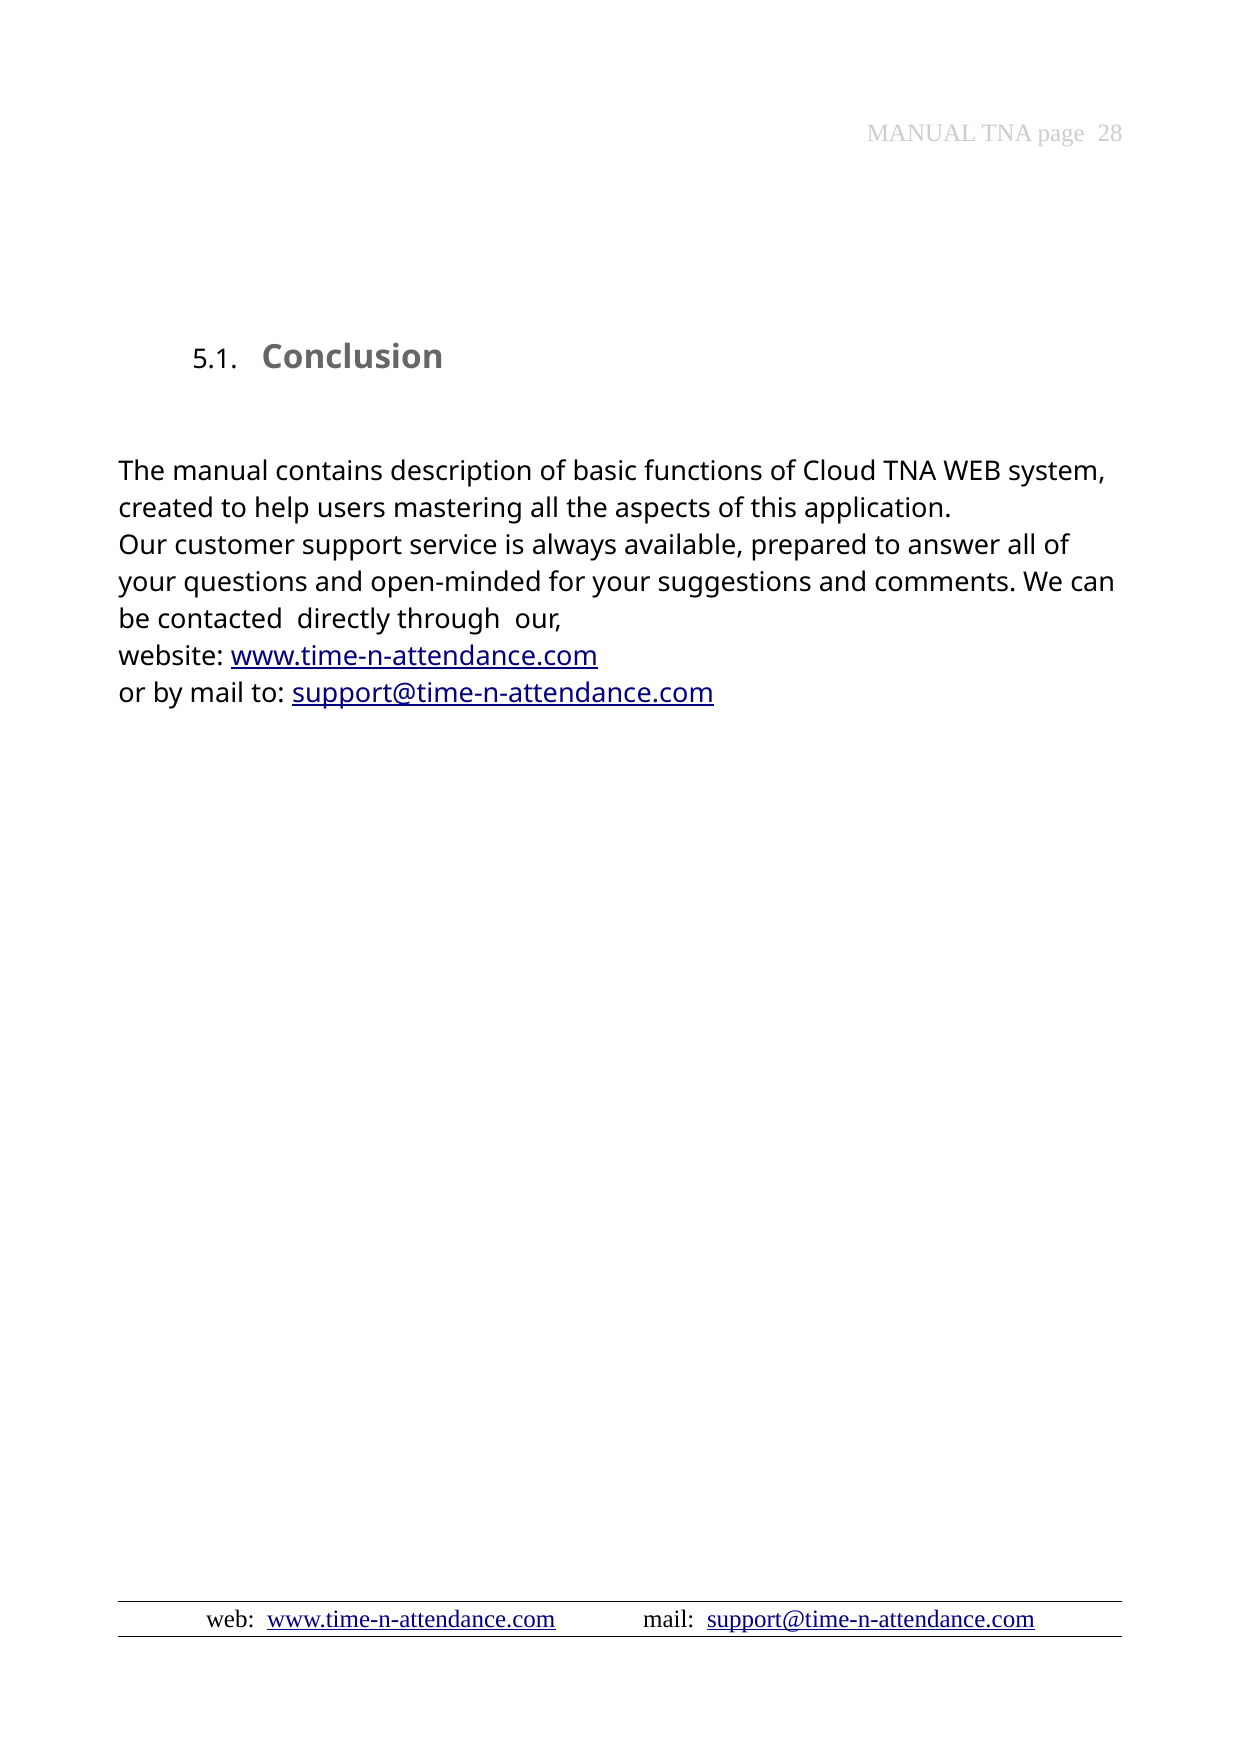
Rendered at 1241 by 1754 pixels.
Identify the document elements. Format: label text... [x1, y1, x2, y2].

text The manual contains description of basic functions of Cloud TNA WEB system, created to help users mastering all the aspects of this application. [118, 452, 1122, 526]
text 5.1. Conclusion [118, 333, 1122, 378]
text Our customer support service is always available, prepared to answer all of your questions and open-minded for your suggestions and comments. We can be contacted directly through our, website: www.time-n-attendance.com [118, 526, 1122, 673]
text or by mail to: support@time-n-attendance.com [118, 673, 1122, 710]
